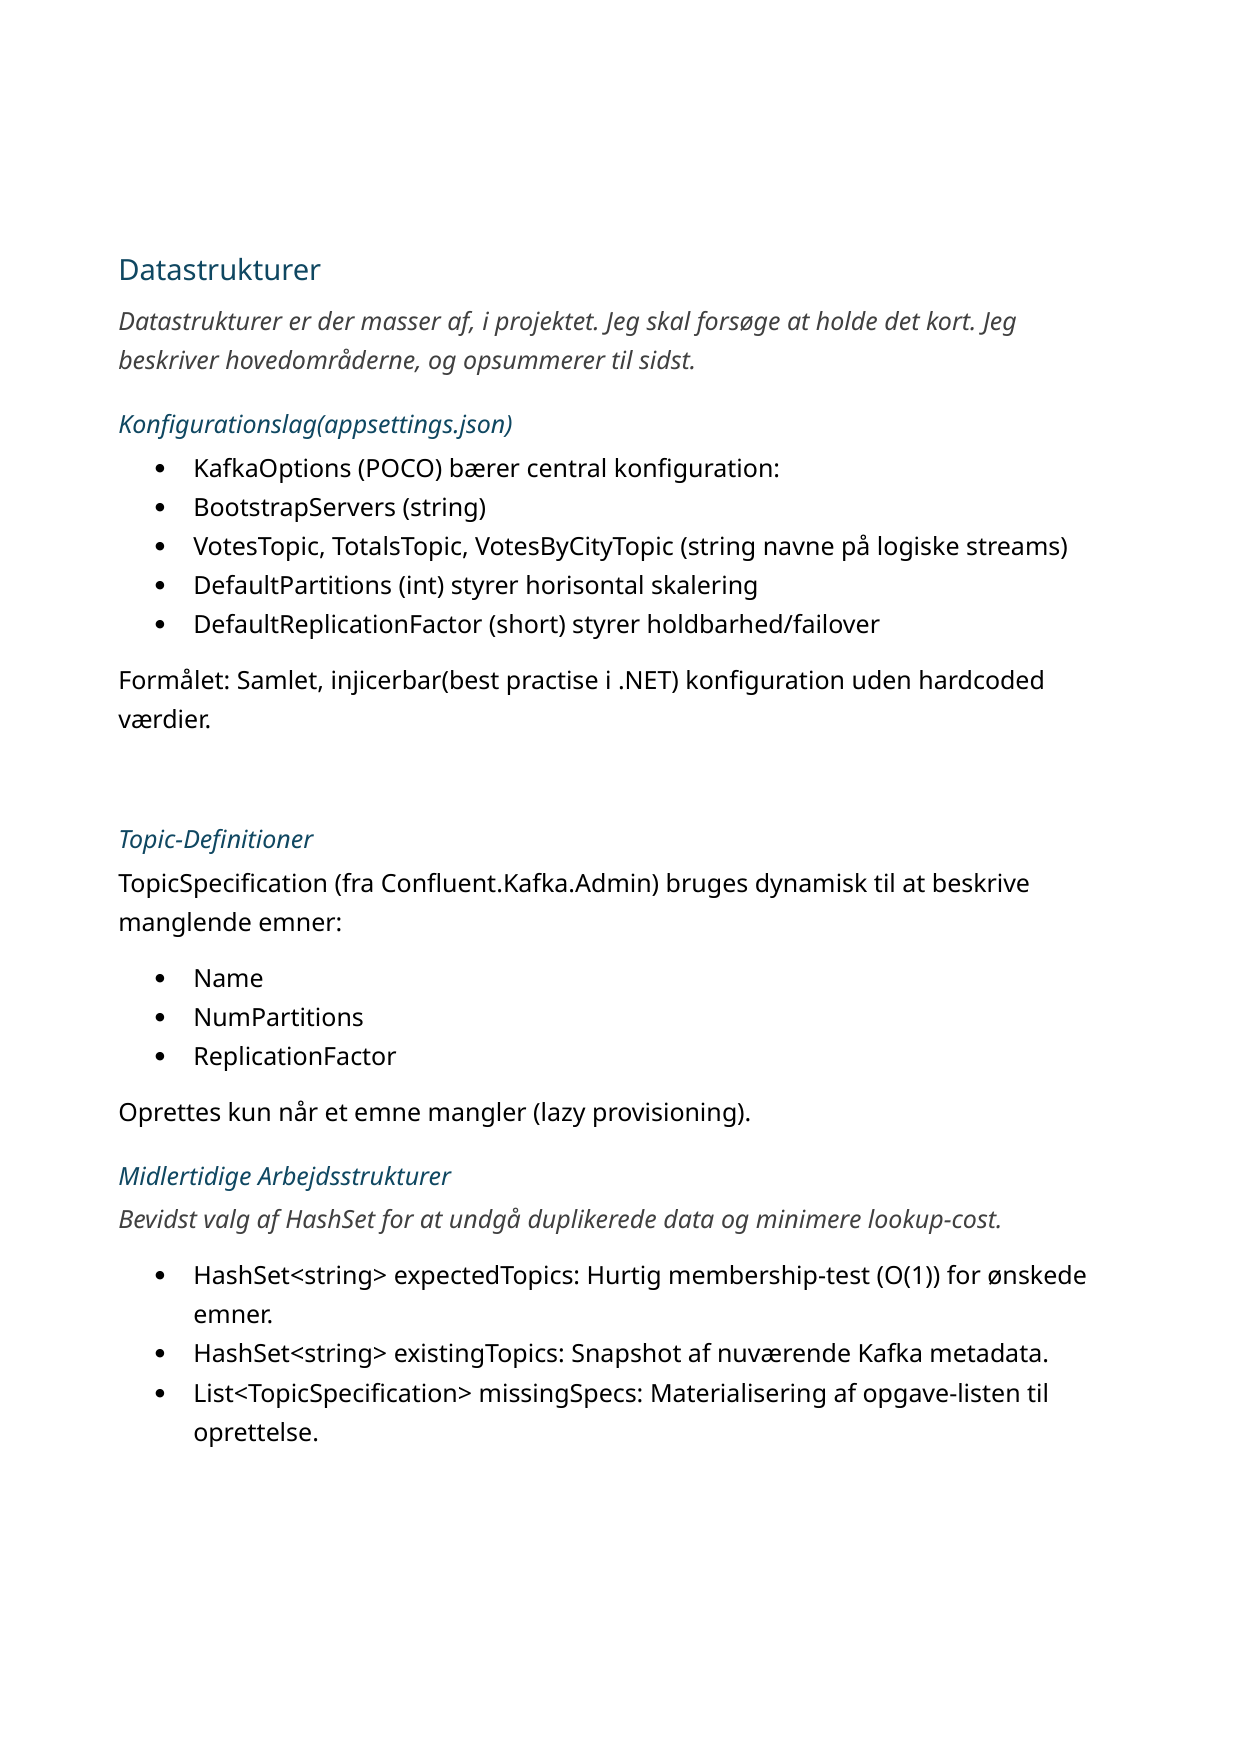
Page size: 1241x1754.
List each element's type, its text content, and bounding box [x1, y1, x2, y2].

text Oprettes kun når et emne mangler (lazy provisioning). [118, 1094, 1122, 1128]
text Formålet: Samlet, injicerbar(best practise i .NET) konfiguration uden hardcoded værdier. [118, 663, 1122, 736]
list KafkaOptions (POCO) bærer central konfiguration: [156, 450, 1122, 484]
list BootstrapServers (string) [156, 489, 1122, 523]
list VotesTopic, TotalsTopic, VotesByCityTopic (string navne på logiske streams) [156, 529, 1122, 563]
subtitle Topic-Definitioner [118, 822, 1122, 856]
list NumPartitions [156, 999, 1122, 1033]
list DefaultReplicationFactor (short) styrer holdbarhed/failover [156, 607, 1122, 641]
list ReplicationFactor [156, 1039, 1122, 1073]
text Datastrukturer er der masser af, i projektet. Jeg skal forsøge at holde det kort. Jeg beskriver hovedområderne, og opsummerer til sidst. [118, 304, 1122, 377]
subtitle Datastrukturer [118, 250, 1122, 289]
list HashSet<string> existingTopics: Snapshot af nuværende Kafka metadata. [156, 1336, 1122, 1370]
text TopicSpecification (fra Confluent.Kafka.Admin) bruges dynamisk til at beskrive manglende emner: [118, 865, 1122, 938]
list DefaultPartitions (int) styrer horisontal skalering [156, 568, 1122, 602]
list List<TopicSpecification> missingSpecs: Materialisering af opgave-listen til oprettelse. [156, 1375, 1122, 1448]
subtitle Konfigurationslag(appsettings.json) [118, 407, 1122, 441]
list HashSet<string> expectedTopics: Hurtig membership-test (O(1)) for ønskede emner. [156, 1258, 1122, 1331]
list Name [156, 960, 1122, 994]
subtitle Midlertidige Arbejdsstrukturer [118, 1159, 1122, 1193]
text Bevidst valg af HashSet for at undgå duplikerede data og minimere lookup-cost. [118, 1202, 1122, 1236]
